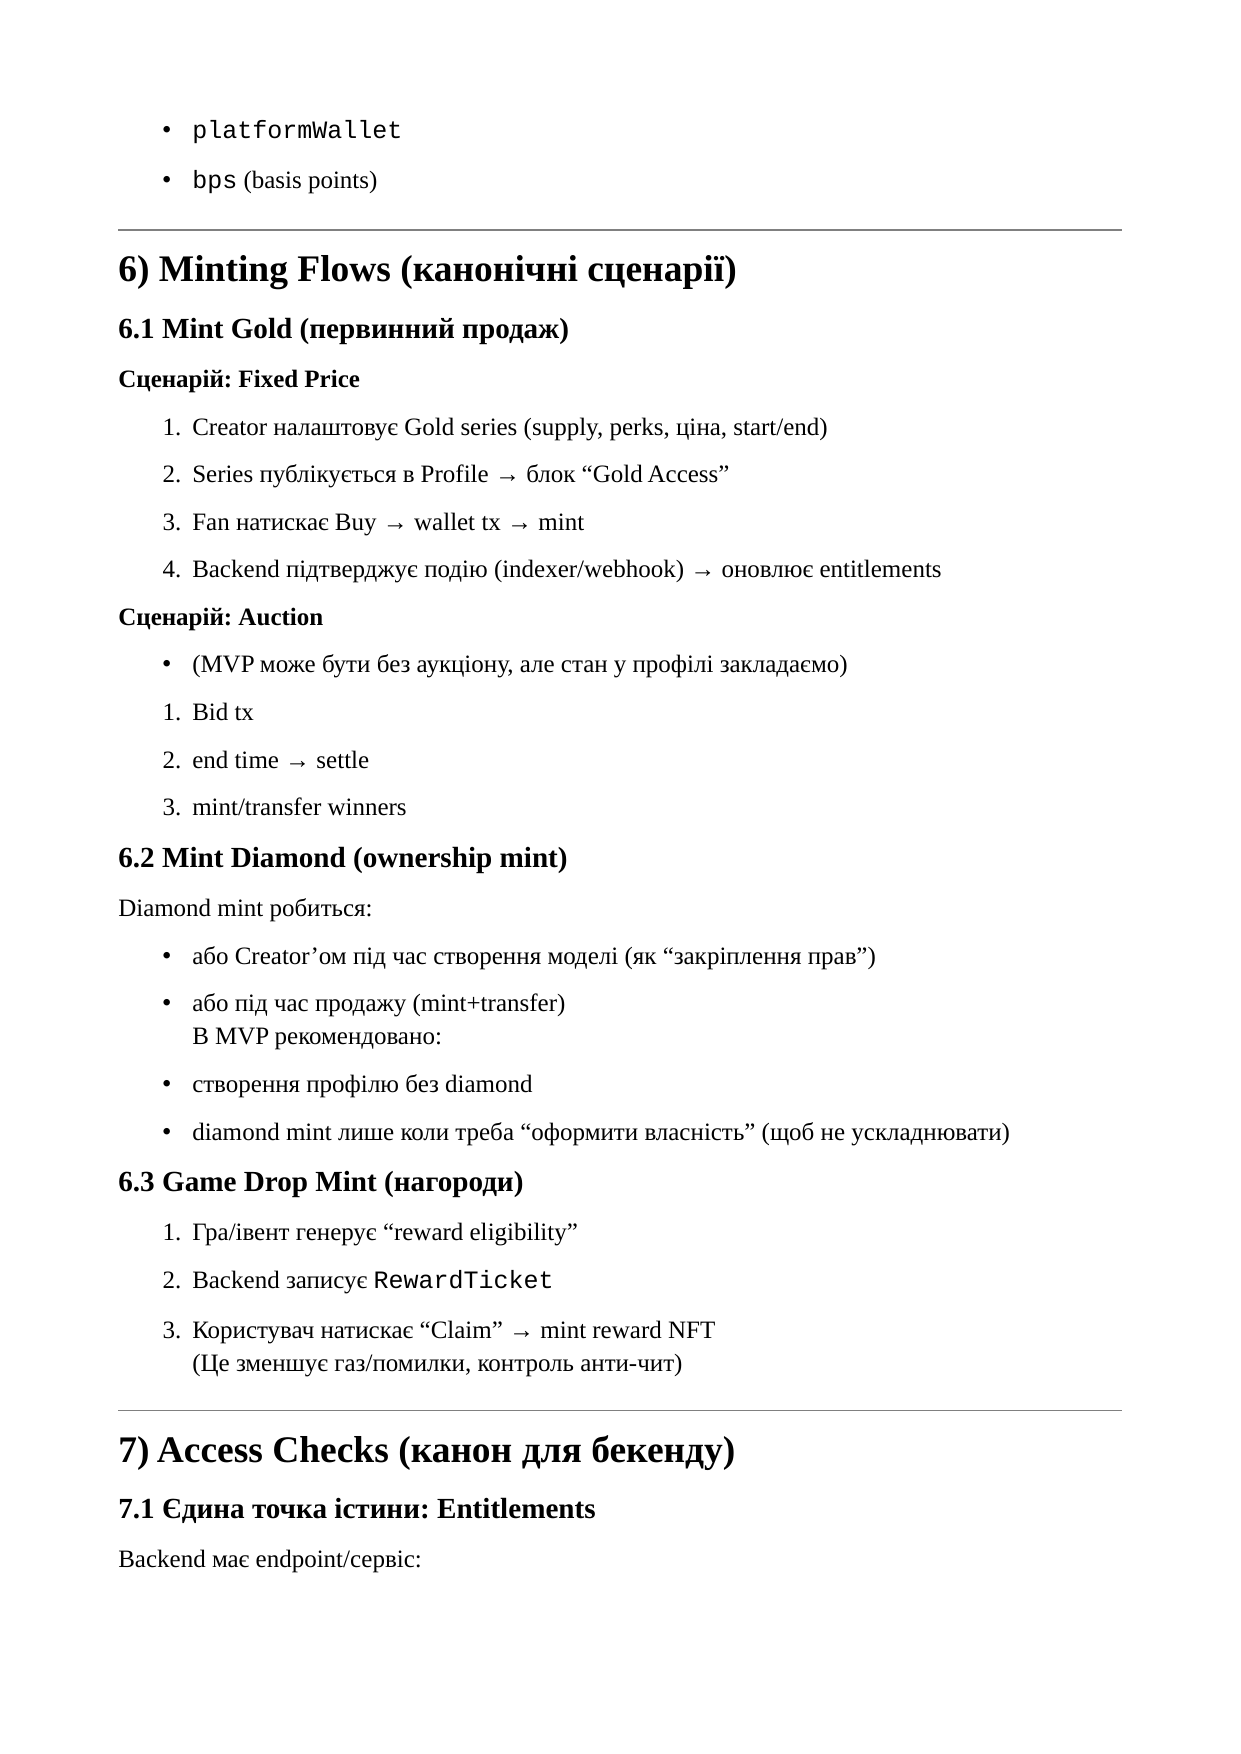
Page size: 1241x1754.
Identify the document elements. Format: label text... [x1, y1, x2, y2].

list bps (basis points) [162, 165, 1122, 196]
list Creator налаштовує Gold series (supply, perks, ціна, start/end) [162, 412, 1122, 440]
list або Creator’ом під час створення моделі (як “закріплення прав”) [162, 941, 1122, 969]
list mint/transfer winners [162, 792, 1122, 821]
subtitle 6.3 Game Drop Mint (нагороди) [118, 1164, 1122, 1198]
list Backend підтверджує подію (indexer/webhook) → оновлює entitlements [162, 554, 1122, 583]
list створення профілю без diamond [162, 1069, 1122, 1098]
list platformWallet [162, 118, 1122, 146]
list (MVP може бути без аукціону, але стан у профілі закладаємо) [162, 649, 1122, 678]
list або під час продажу (mint+transfer) В MVP рекомендовано: [162, 988, 1122, 1050]
text Backend має endpoint/сервіс: [118, 1544, 1122, 1573]
subtitle 6.1 Mint Gold (первинний продаж) [118, 311, 1122, 344]
subtitle 7.1 Єдина точка істини: Entitlements [118, 1491, 1122, 1525]
list Bid tx [162, 697, 1122, 726]
text Сценарій: Fixed Price [118, 364, 1122, 393]
list Fan натискає Buy → wallet tx → mint [162, 507, 1122, 536]
list diamond mint лише коли треба “оформити власність” (щоб не ускладнювати) [162, 1117, 1122, 1145]
list Series публікується в Profile → блок “Gold Access” [162, 459, 1122, 488]
text Сценарій: Auction [118, 602, 1122, 631]
subtitle 6) Minting Flows (канонічні сценарії) [118, 247, 1122, 290]
subtitle 7) Access Checks (канон для бекенду) [118, 1427, 1122, 1470]
subtitle 6.2 Mint Diamond (ownership mint) [118, 840, 1122, 873]
text Diamond mint робиться: [118, 893, 1122, 922]
list end time → settle [162, 745, 1122, 773]
list Користувач натискає “Claim” → mint reward NFT (Це зменшує газ/помилки, контроль анти-чит) [162, 1315, 1122, 1377]
list Backend записує RewardTicket [162, 1265, 1122, 1296]
list Гра/івент генерує “reward eligibility” [162, 1217, 1122, 1246]
